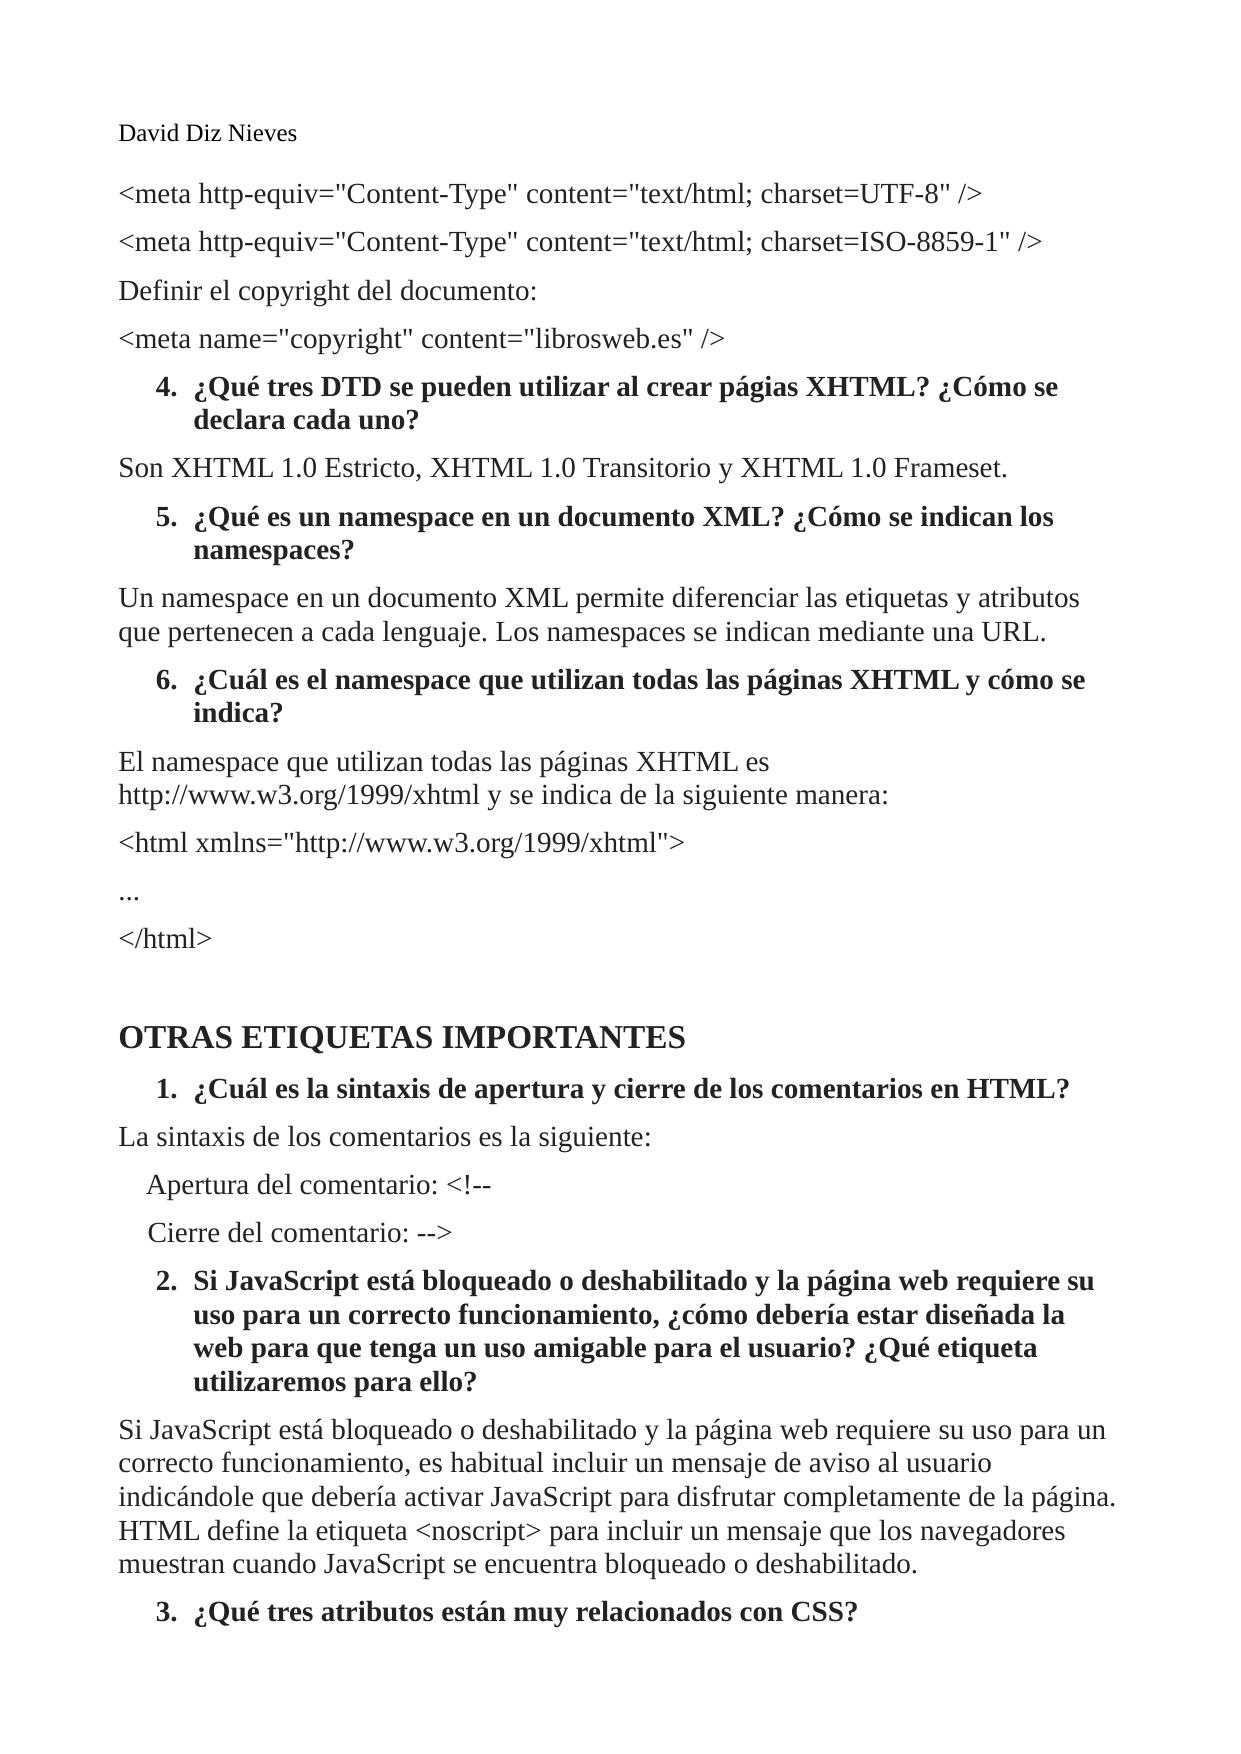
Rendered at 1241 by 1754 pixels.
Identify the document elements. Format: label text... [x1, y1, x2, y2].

text Cierre del comentario: --> [118, 1215, 1122, 1249]
text El namespace que utilizan todas las páginas XHTML es http://www.w3.org/1999/xhtml y se indica de la siguiente manera: [118, 744, 1122, 811]
text ... [118, 873, 1122, 907]
text Apertura del comentario: <!-- [118, 1167, 1122, 1201]
text </html> [118, 922, 1122, 955]
text Un namespace en un documento XML permite diferenciar las etiquetas y atributos que pertenecen a cada lenguaje. Los namespaces se indican mediante una URL. [118, 580, 1122, 647]
text Si JavaScript está bloqueado o deshabilitado y la página web requiere su uso para un correcto funcionamiento, es habitual incluir un mensaje de aviso al usuario indicándole que debería activar JavaScript para disfrutar completamente de la página. HTML define la etiqueta <noscript> para incluir un mensaje que los navegadores muestran cuando JavaScript se encuentra bloqueado o deshabilitado. [118, 1412, 1122, 1580]
list ¿Qué tres atributos están muy relacionados con CSS? [156, 1594, 1122, 1628]
text <meta http-equiv="Content-Type" content="text/html; charset=ISO-8859-1" /> [118, 224, 1122, 258]
list ¿Cuál es el namespace que utilizan todas las páginas XHTML y cómo se indica? [156, 662, 1122, 729]
text <meta http-equiv="Content-Type" content="text/html; charset=UTF-8" /> [118, 176, 1122, 210]
text <meta name="copyright" content="librosweb.es" /> [118, 321, 1122, 354]
text La sintaxis de los comentarios es la siguiente: [118, 1119, 1122, 1152]
list ¿Qué tres DTD se pueden utilizar al crear págias XHTML? ¿Cómo se declara cada uno? [156, 369, 1122, 436]
text Son XHTML 1.0 Estricto, XHTML 1.0 Transitorio y XHTML 1.0 Frameset. [118, 451, 1122, 484]
list ¿Cuál es la sintaxis de apertura y cierre de los comentarios en HTML? [156, 1071, 1122, 1104]
list Si JavaScript está bloqueado o deshabilitado y la página web requiere su uso para un correcto funcionamiento, ¿cómo debería estar diseñada la web para que tenga un uso amigable para el usuario? ¿Qué etiqueta utilizaremos para ello? [156, 1263, 1122, 1397]
list ¿Qué es un namespace en un documento XML? ¿Cómo se indican los namespaces? [156, 499, 1122, 566]
text <html xmlns="http://www.w3.org/1999/xhtml"> [118, 825, 1122, 859]
text OTRAS ETIQUETAS IMPORTANTES [118, 1018, 1122, 1056]
text Definir el copyright del documento: [118, 273, 1122, 306]
